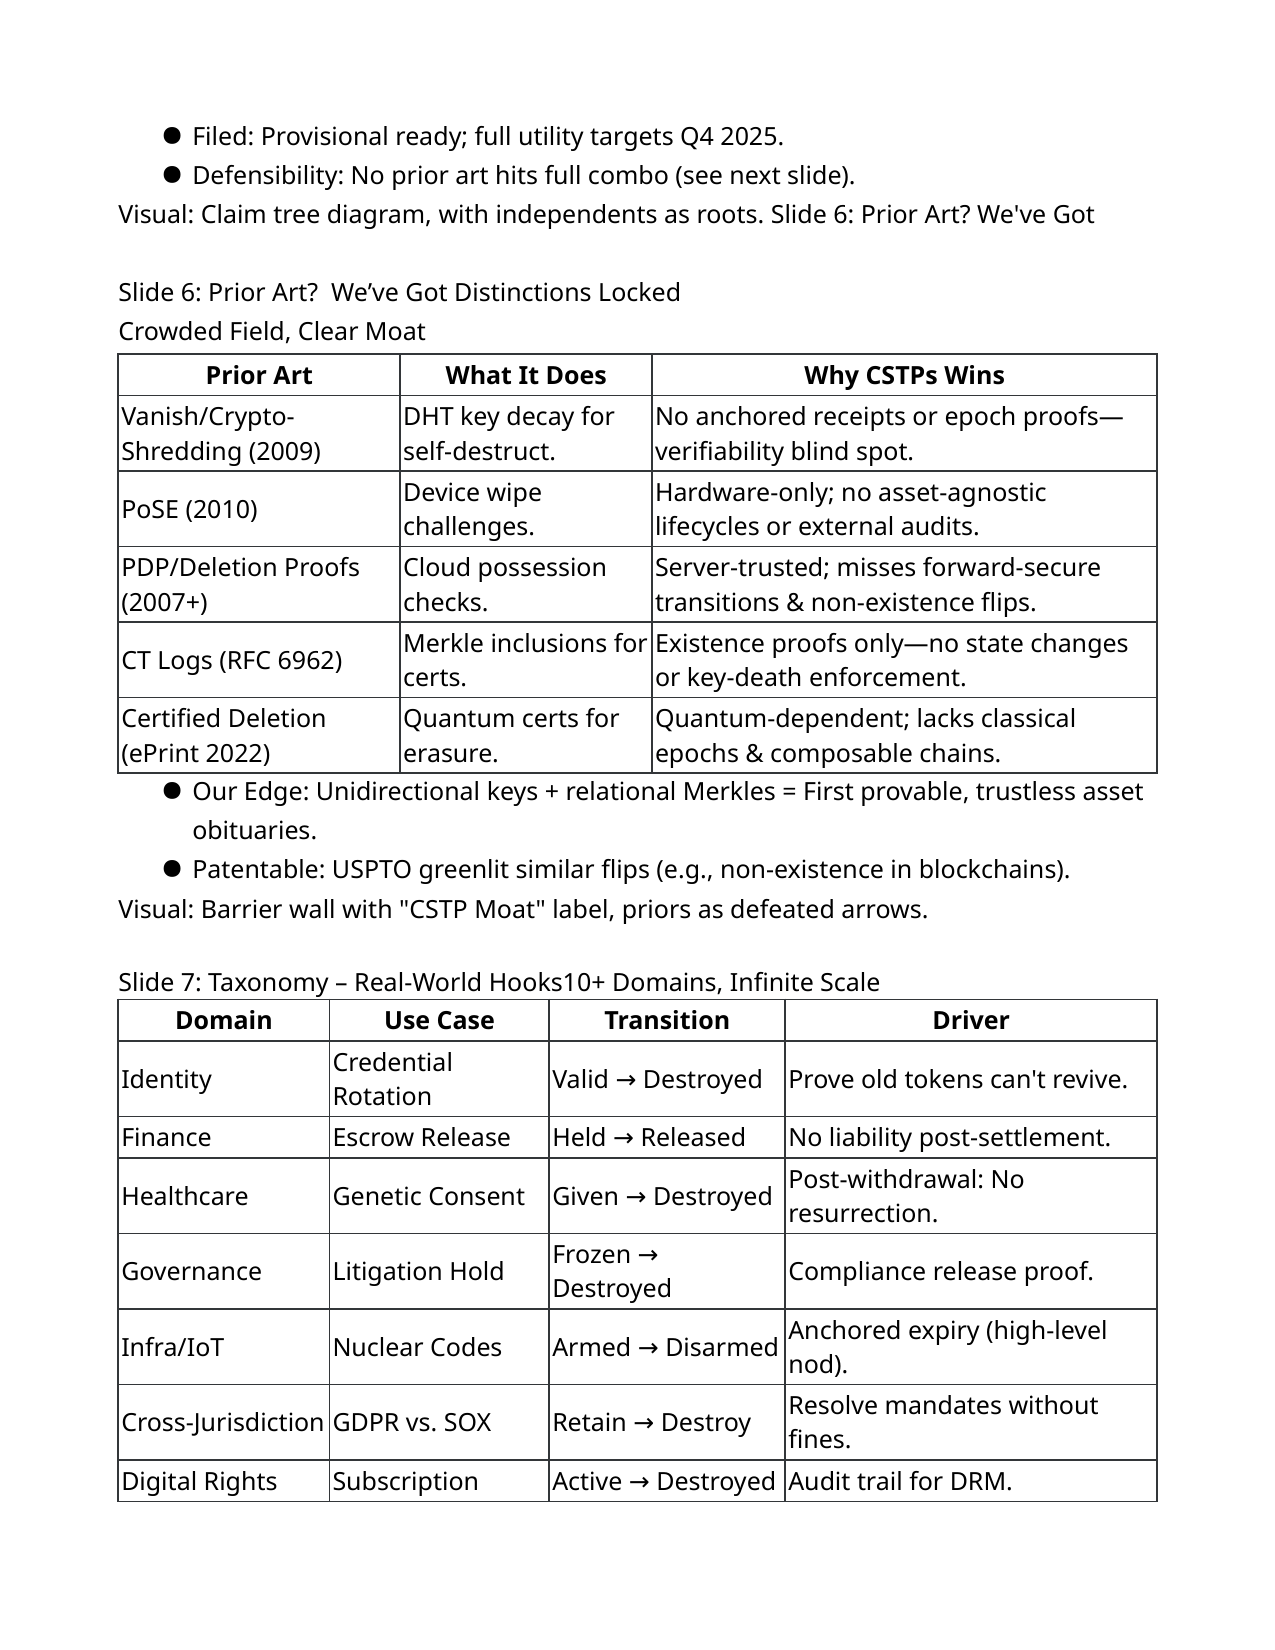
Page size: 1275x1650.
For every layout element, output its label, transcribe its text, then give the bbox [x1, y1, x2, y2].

table_cell Post-withdrawal: No resurrection. [786, 1159, 1156, 1232]
table_cell Device wipe challenges. [401, 472, 651, 546]
table_cell Compliance release proof. [786, 1234, 1156, 1308]
text Crowded Field, Clear Moat [118, 314, 1157, 348]
table_cell Valid → Destroyed [550, 1042, 784, 1116]
table_cell Quantum-dependent; lacks classical epochs & composable chains. [653, 698, 1156, 772]
table_cell GDPR vs. SOX [330, 1385, 548, 1459]
table_cell Retain → Destroy [550, 1385, 784, 1459]
table_cell Quantum certs for erasure. [401, 698, 651, 772]
table_cell PDP/Deletion Proofs (2007+) [119, 547, 399, 621]
text Visual: Claim tree diagram, with independents as roots. Slide 6: Prior Art? We've Got [118, 196, 1157, 231]
table_cell Armed → Disarmed [550, 1310, 784, 1383]
text Visual: Barrier wall with "CSTP Moat" label, priors as defeated arrows. [118, 891, 1157, 925]
table_header Prior Art [119, 355, 399, 394]
table_cell Prove old tokens can't revive. [786, 1042, 1156, 1116]
table_cell CT Logs (RFC 6962) [119, 623, 399, 697]
table_cell PoSE (2010) [119, 472, 399, 546]
table_cell Audit trail for DRM. [786, 1461, 1156, 1501]
table_cell Server-trusted; misses forward-secure transitions & non-existence flips. [653, 547, 1156, 621]
list Filed: Provisional ready; full utility targets Q4 2025. [162, 118, 1157, 152]
table_cell Held → Released [550, 1117, 784, 1157]
table_cell No anchored receipts or epoch proofs—verifiability blind spot. [653, 396, 1156, 470]
table_header Why CSTPs Wins [653, 355, 1156, 394]
table_cell Governance [119, 1234, 329, 1308]
table_cell Genetic Consent [330, 1159, 548, 1232]
table_cell Anchored expiry (high-level nod). [786, 1310, 1156, 1383]
table_cell Certified Deletion (ePrint 2022) [119, 698, 399, 772]
table_cell Credential Rotation [330, 1042, 548, 1116]
list Defensibility: No prior art hits full combo (see next slide). [162, 157, 1157, 191]
table_header Domain [119, 1000, 329, 1040]
list Patentable: USPTO greenlit similar flips (e.g., non-existence in blockchains). [162, 852, 1157, 886]
table_cell Escrow Release [330, 1117, 548, 1157]
table_cell Active → Destroyed [550, 1461, 784, 1501]
table_header Transition [550, 1000, 784, 1040]
table_cell Litigation Hold [330, 1234, 548, 1308]
table_cell No liability post-settlement. [786, 1117, 1156, 1157]
table_cell Frozen → Destroyed [550, 1234, 784, 1308]
list Our Edge: Unidirectional keys + relational Merkles = First provable, trustless asset obituaries. [162, 774, 1157, 847]
table_cell Existence proofs only—no state changes or key-death enforcement. [653, 623, 1156, 697]
table_cell DHT key decay for self-destruct. [401, 396, 651, 470]
table_cell Vanish/Crypto-Shredding (2009) [119, 396, 399, 470]
table_cell Healthcare [119, 1159, 329, 1232]
table_header What It Does [401, 355, 651, 394]
table_cell Hardware-only; no asset-agnostic lifecycles or external audits. [653, 472, 1156, 546]
table_cell Infra/IoT [119, 1310, 329, 1383]
table_cell Nuclear Codes [330, 1310, 548, 1383]
table_header Driver [786, 1000, 1156, 1040]
text Slide 7: Taxonomy – Real-World Hooks10+ Domains, Infinite Scale [118, 964, 1157, 998]
text Slide 6: Prior Art? We’ve Got Distinctions Locked [118, 275, 1157, 309]
table_cell Finance [119, 1117, 329, 1157]
table_cell Digital Rights [119, 1461, 329, 1501]
table_cell Identity [119, 1042, 329, 1116]
table_cell Given → Destroyed [550, 1159, 784, 1232]
table_cell Resolve mandates without fines. [786, 1385, 1156, 1459]
table_cell Cross-Jurisdiction [119, 1385, 329, 1459]
table_cell Merkle inclusions for certs. [401, 623, 651, 697]
table_header Use Case [330, 1000, 548, 1040]
table_cell Cloud possession checks. [401, 547, 651, 621]
table_cell Subscription [330, 1461, 548, 1501]
